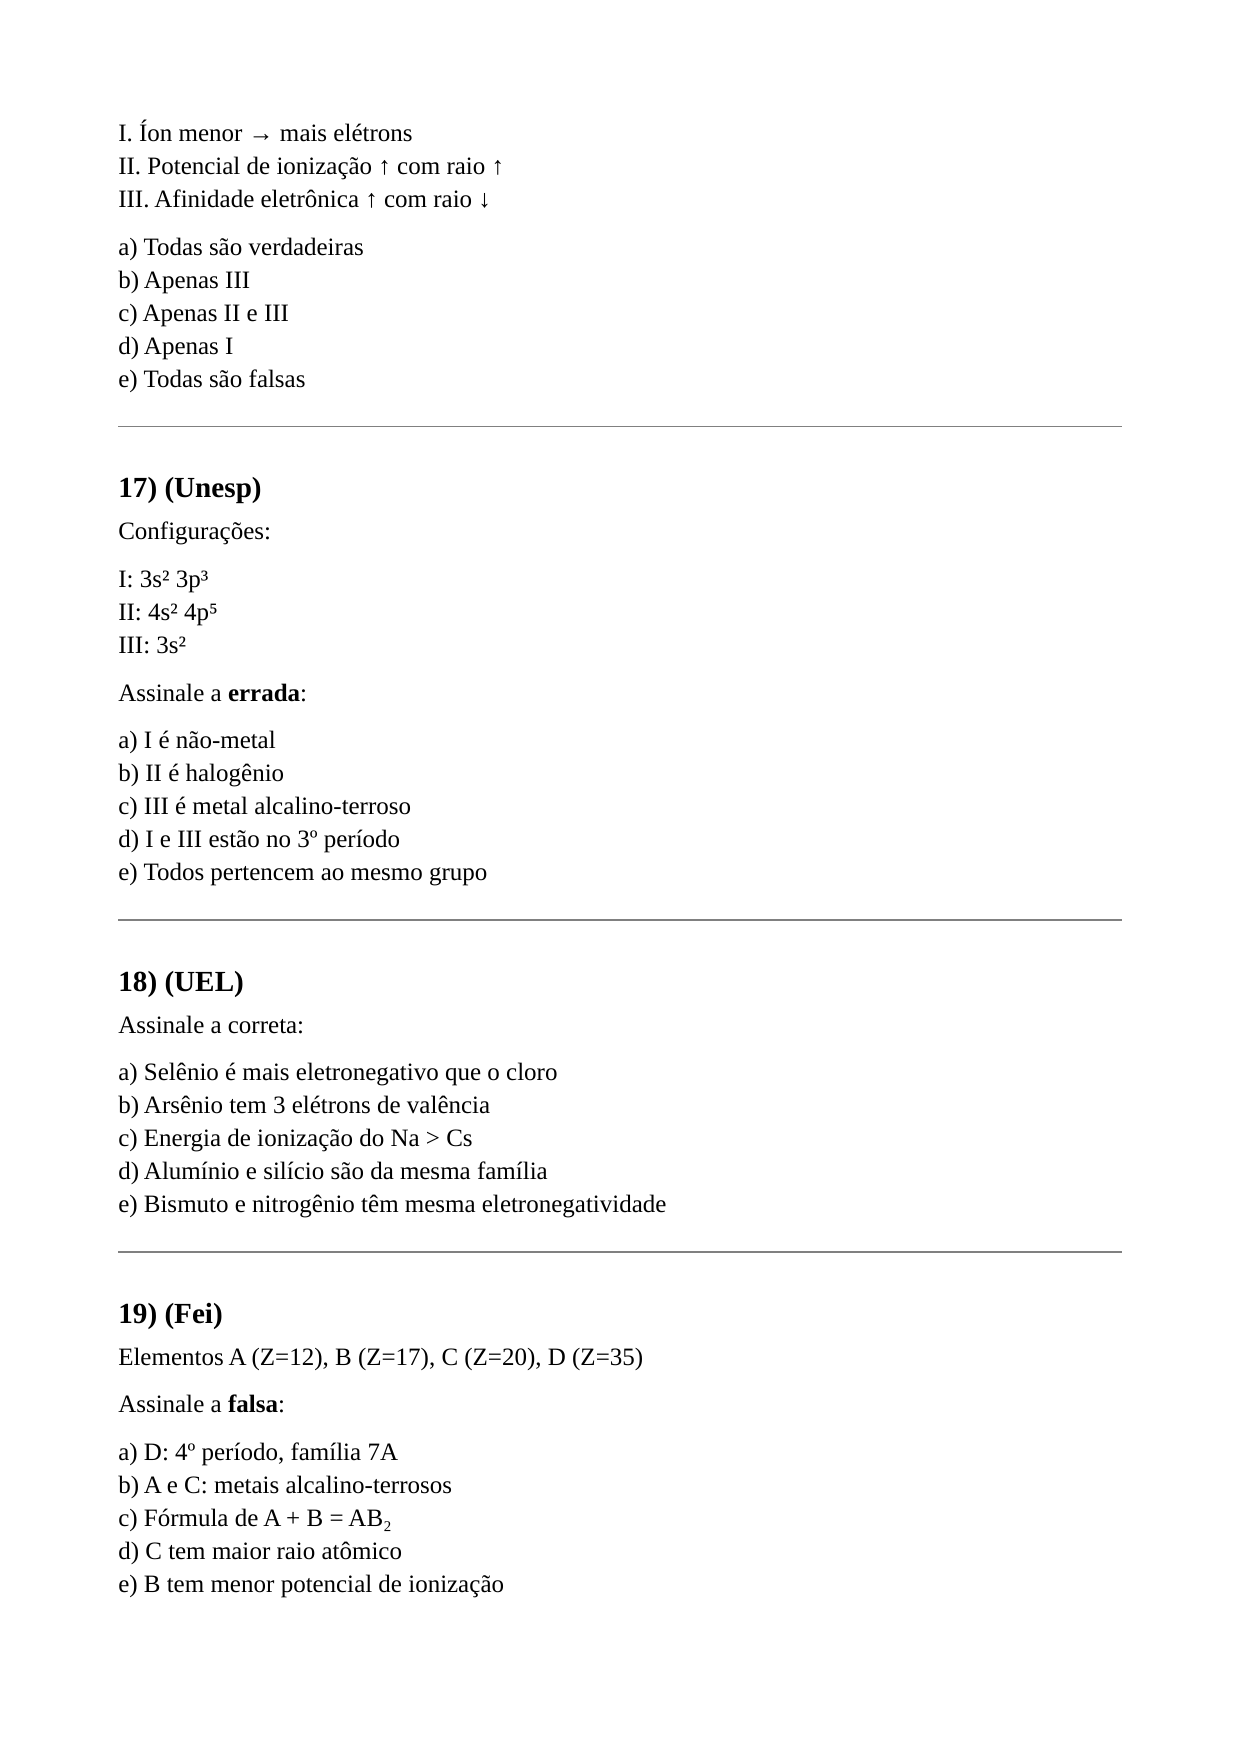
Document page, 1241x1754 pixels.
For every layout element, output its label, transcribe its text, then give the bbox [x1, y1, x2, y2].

text I. Íon menor → mais elétrons II. Potencial de ionização ↑ com raio ↑ III. Afinidade eletrônica ↑ com raio ↓ [118, 118, 1122, 213]
text Assinale a falsa: [118, 1389, 1122, 1418]
text a) I é não-metal b) II é halogênio c) III é metal alcalino-terroso d) I e III estão no 3º período e) Todos pertencem ao mesmo grupo [118, 725, 1122, 886]
text I: 3s² 3p³ II: 4s² 4p⁵ III: 3s² [118, 564, 1122, 659]
text Assinale a correta: [118, 1010, 1122, 1038]
text a) D: 4º período, família 7A b) A e C: metais alcalino-terrosos c) Fórmula de A + B = AB₂ d) C tem maior raio atômico e) B tem menor potencial de ionização [118, 1437, 1122, 1598]
text a) Todas são verdadeiras b) Apenas III c) Apenas II e III d) Apenas I e) Todas são falsas [118, 232, 1122, 393]
text a) Selênio é mais eletronegativo que o cloro b) Arsênio tem 3 elétrons de valência c) Energia de ionização do Na > Cs d) Alumínio e silício são da mesma família e) Bismuto e nitrogênio têm mesma eletronegatividade [118, 1057, 1122, 1218]
subtitle 18) (UEL) [118, 964, 1122, 997]
subtitle 17) (Unesp) [118, 470, 1122, 504]
text Elementos A (Z=12), B (Z=17), C (Z=20), D (Z=35) [118, 1342, 1122, 1371]
text Configurações: [118, 516, 1122, 545]
text Assinale a errada: [118, 678, 1122, 706]
subtitle 19) (Fei) [118, 1296, 1122, 1329]
